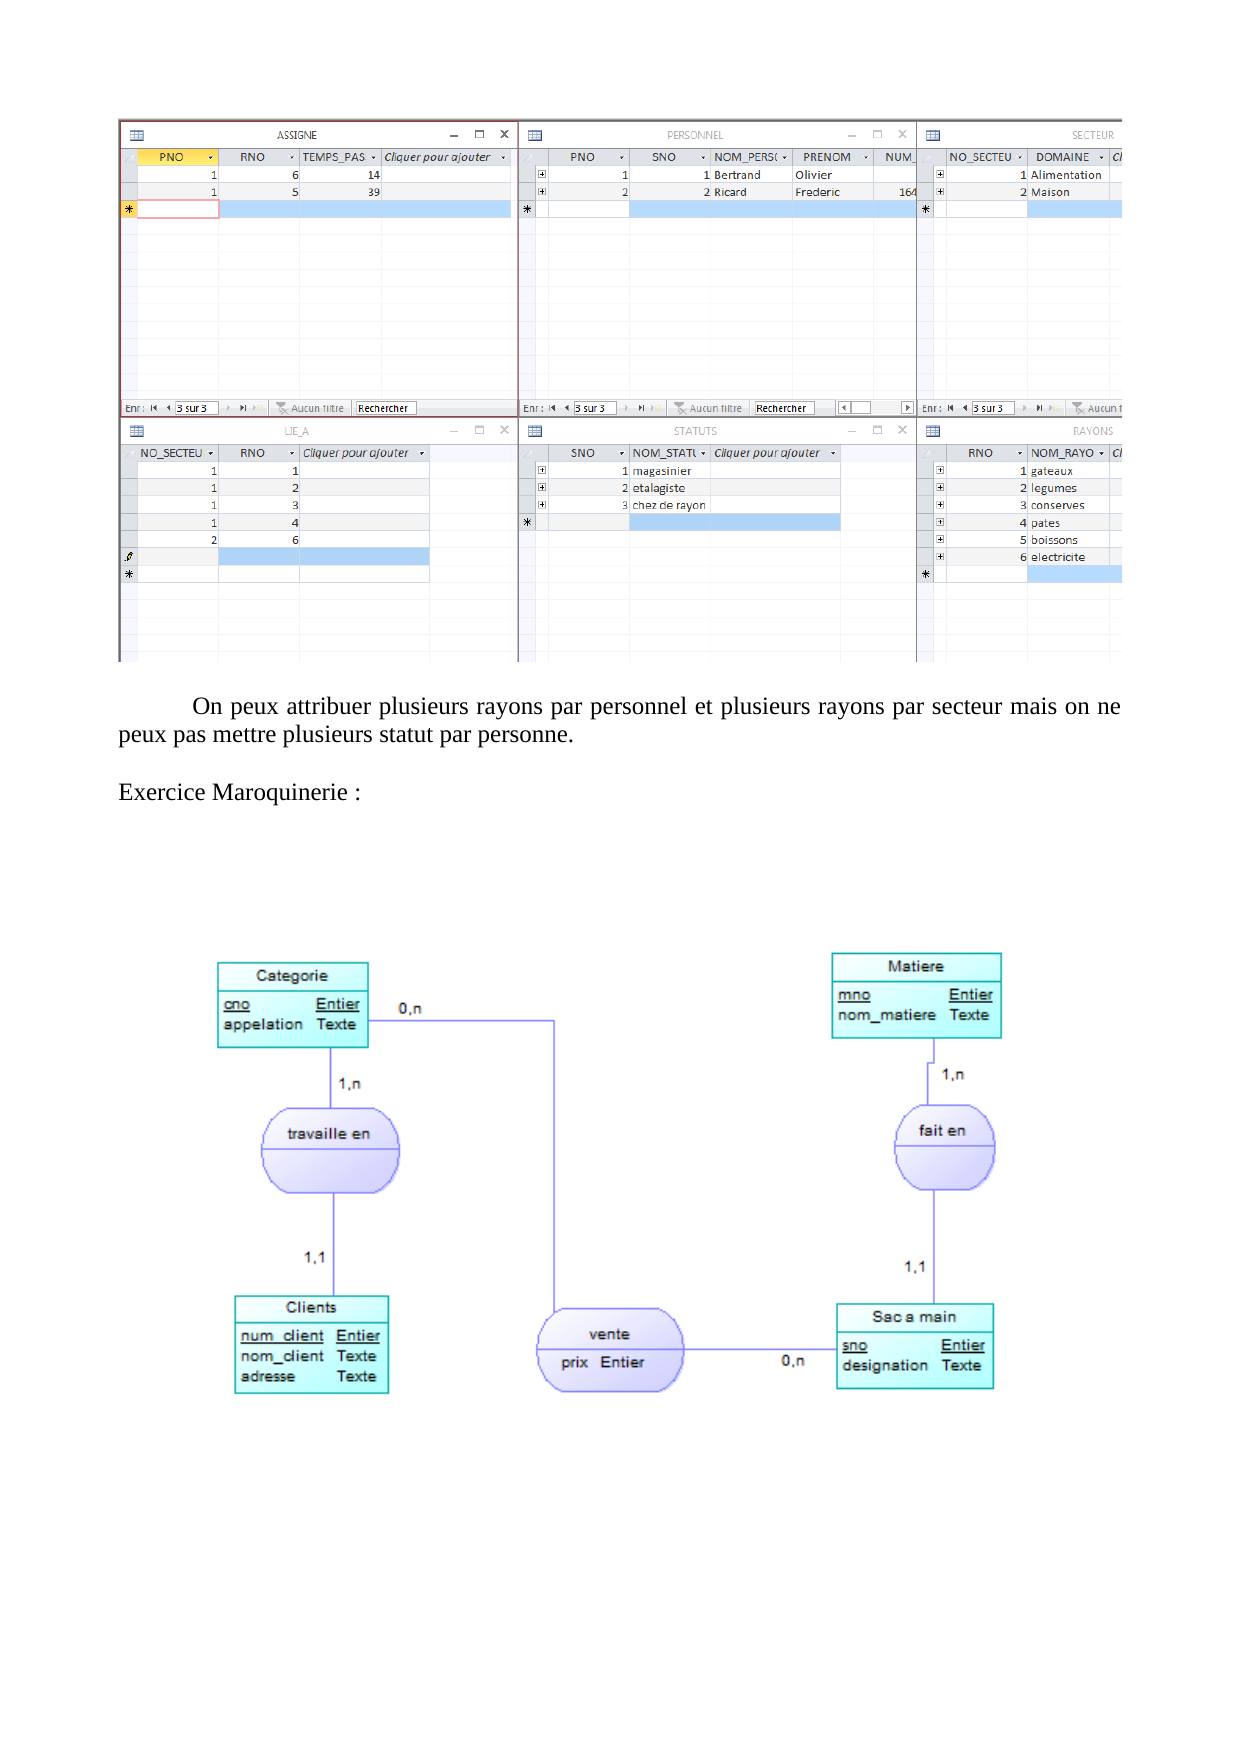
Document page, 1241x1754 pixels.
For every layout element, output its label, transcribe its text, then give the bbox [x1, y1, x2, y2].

text On peux attribuer plusieurs rayons par personnel et plusieurs rayons par secteur mais on ne peux pas mettre plusieurs statut par personne. [118, 691, 1122, 748]
picture [144, 834, 1096, 1546]
picture [118, 118, 1123, 662]
text Exercice Maroquinerie : [118, 777, 1122, 806]
